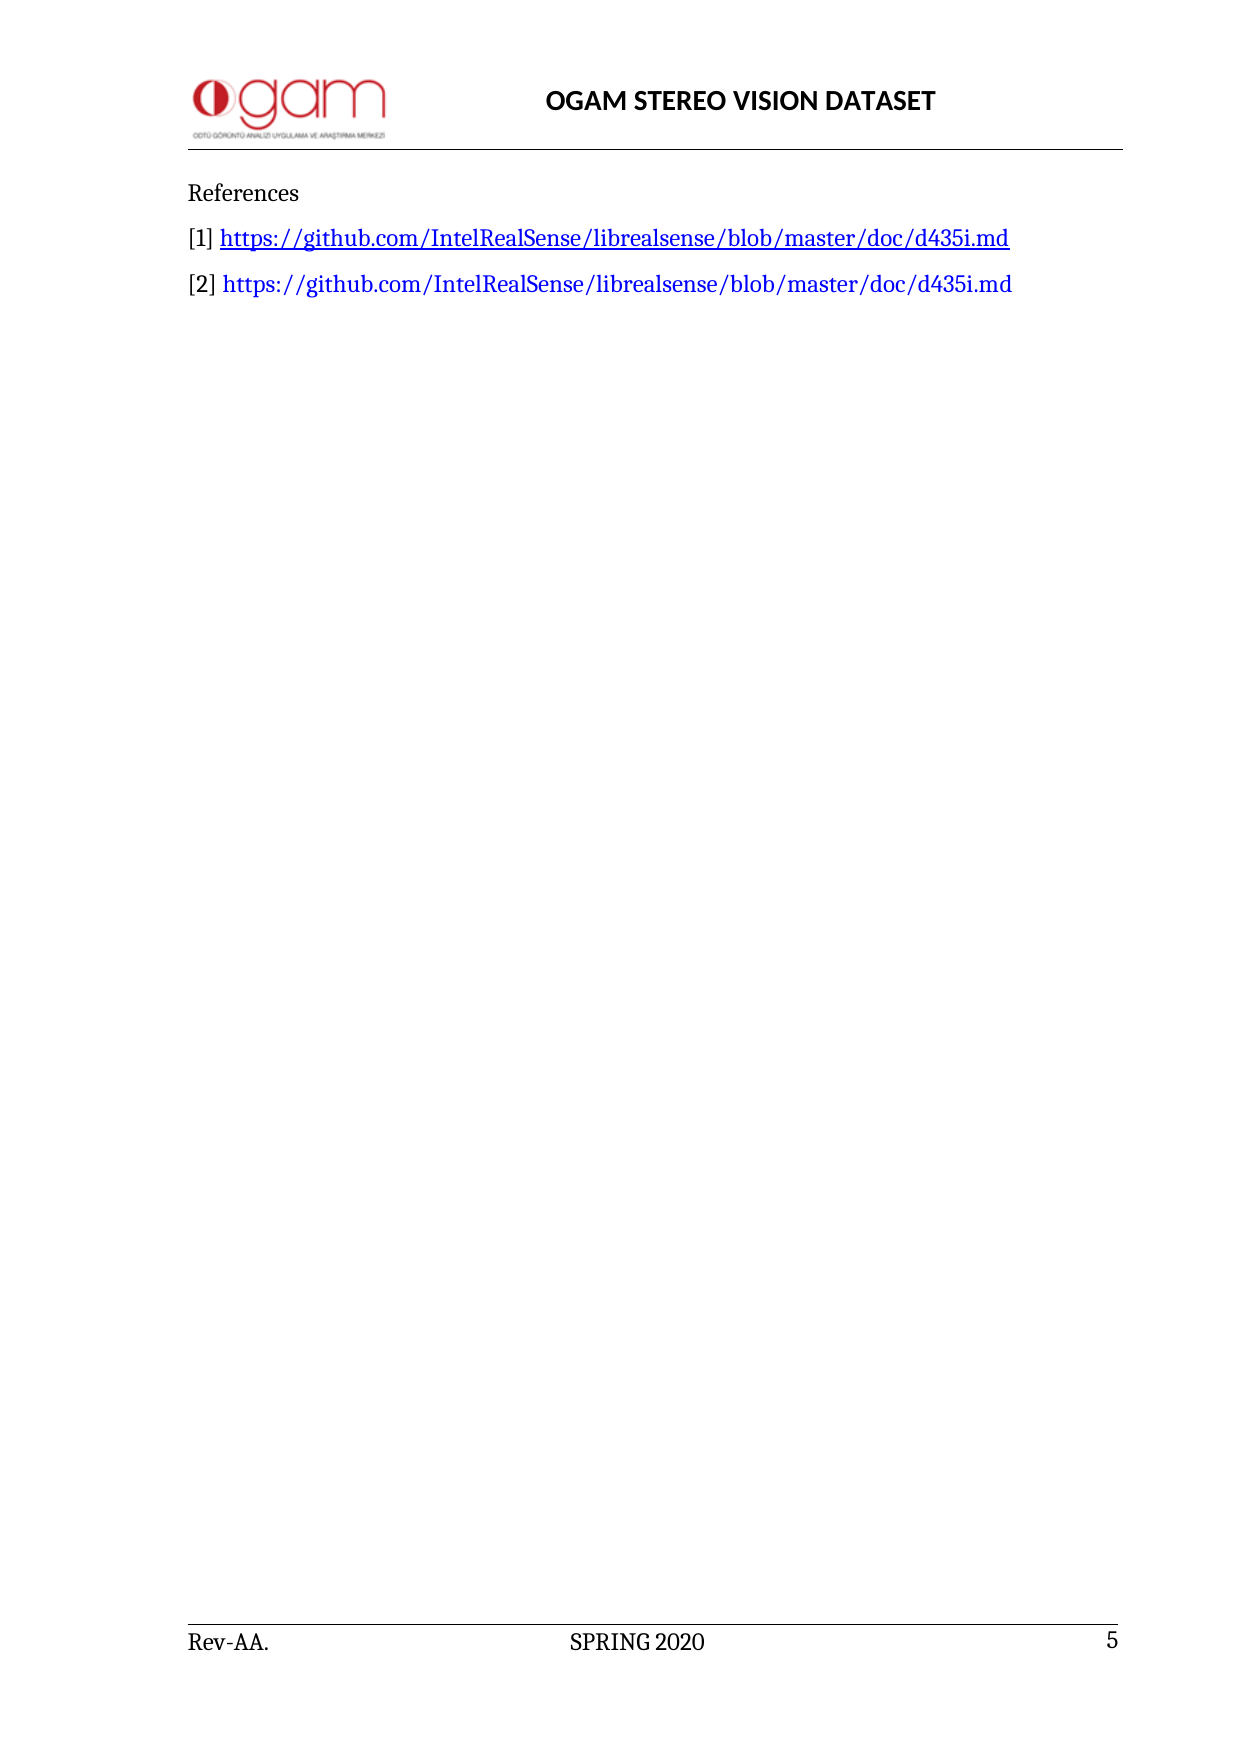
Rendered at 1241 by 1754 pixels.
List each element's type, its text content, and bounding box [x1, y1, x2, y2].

picture [187, 73, 397, 147]
text [2] https://github.com/IntelRealSense/librealsense/blob/master/doc/d435i.md [187, 269, 1123, 298]
text [1] https://github.com/IntelRealSense/librealsense/blob/master/doc/d435i.md [187, 224, 1123, 253]
text References [187, 178, 1123, 207]
